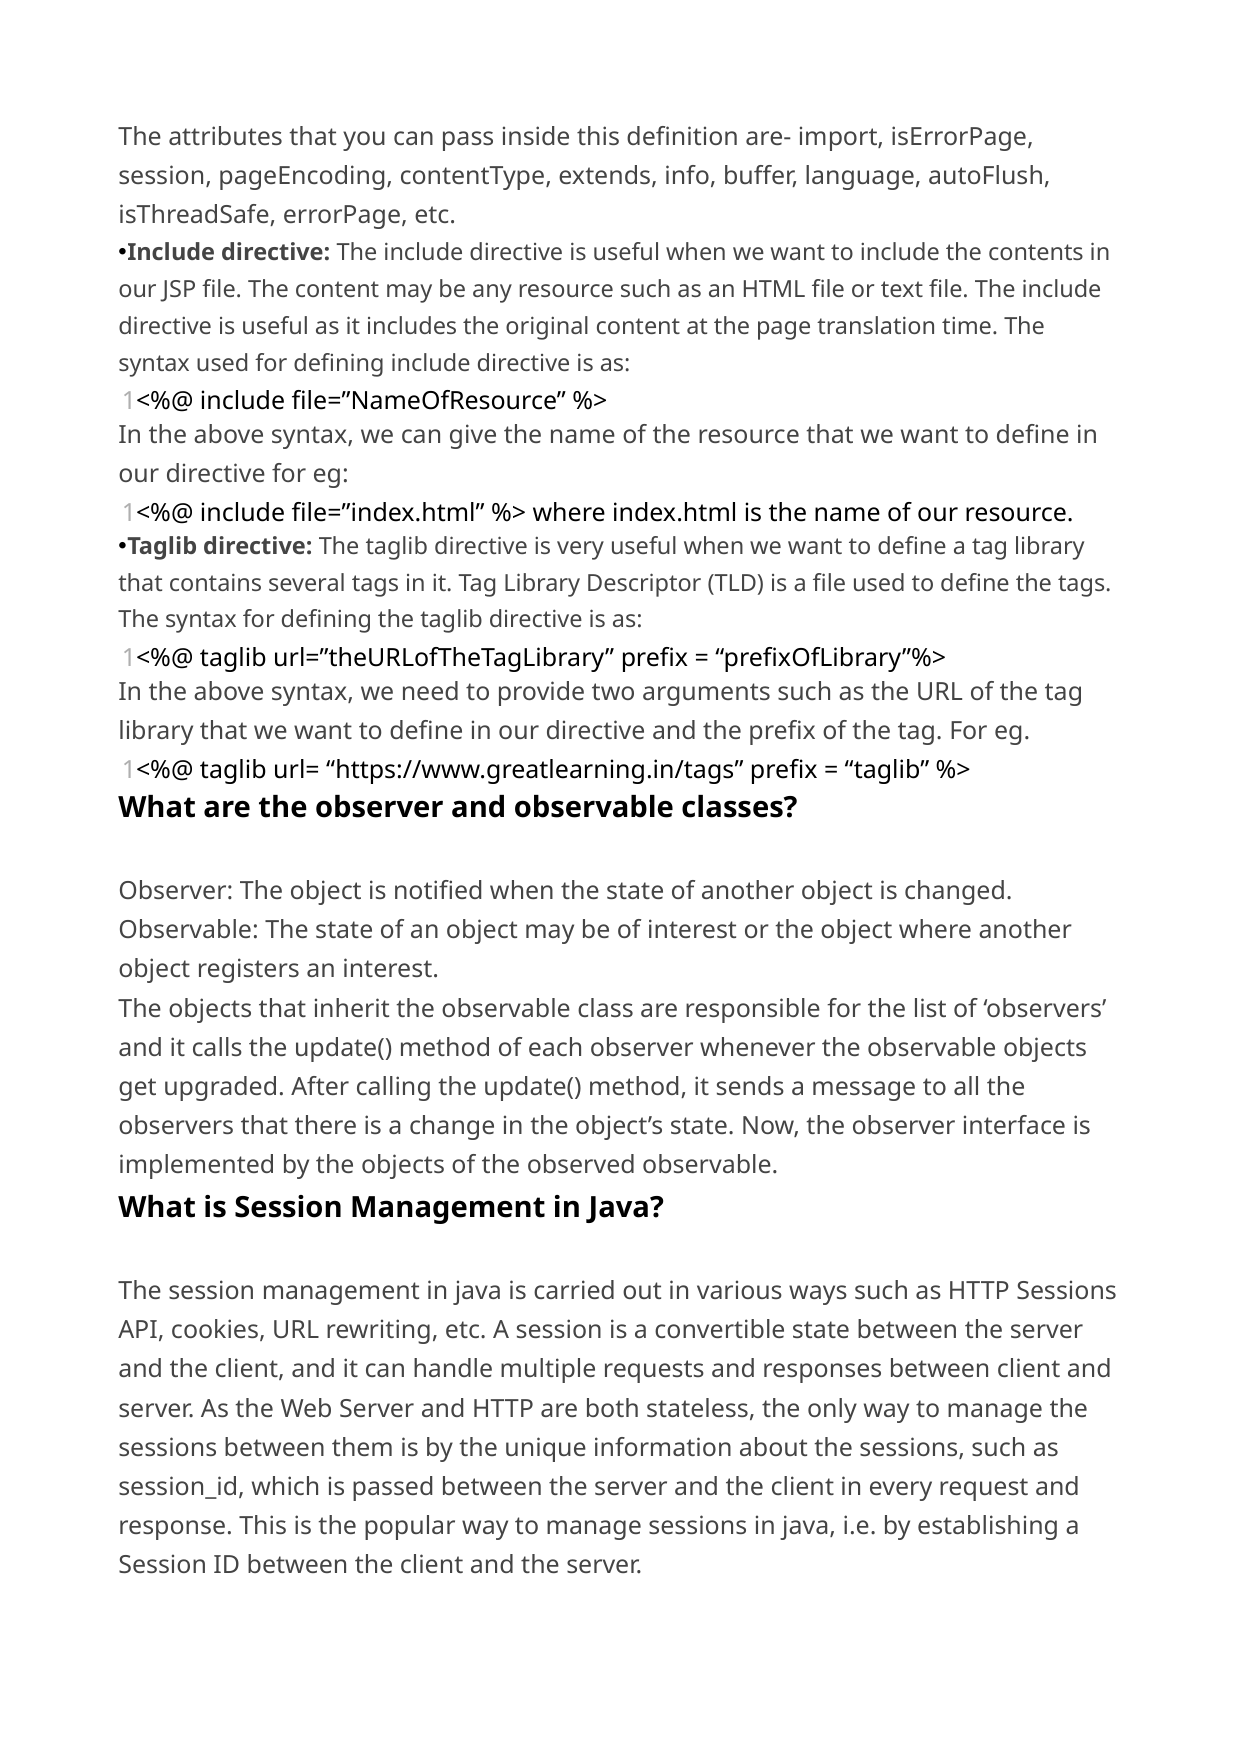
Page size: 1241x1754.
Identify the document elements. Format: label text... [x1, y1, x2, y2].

list Include directive: The include directive is useful when we want to include the contents in our JSP file. The content may be any resource such as an HTML file or text file. The include directive is useful as it includes the original content at the page translation time. The syntax used for defining include directive is as: [118, 236, 1122, 378]
table_header 1 [118, 495, 136, 529]
text The objects that inherit the observable class are responsible for the list of ‘observers’ and it calls the update() method of each observer whenever the observable objects get upgraded. After calling the update() method, it sends a message to all the observers that there is a change in the object’s state. Now, the observer interface is implemented by the objects of the observed observable. [118, 990, 1122, 1181]
text Observable: The state of an object may be of interest or the object where another object registers an interest. [118, 912, 1122, 985]
text In the above syntax, we need to provide two arguments such as the URL of the tag library that we want to define in our directive and the prefix of the tag. For eg. [118, 673, 1122, 747]
subtitle What are the observer and observable classes? [118, 786, 1122, 826]
table_header <%@ taglib url=”theURLofTheTagLibrary” prefix = “prefixOfLibrary”%> [136, 640, 1036, 673]
table_header 1 [118, 383, 136, 417]
table_header 1 [118, 752, 136, 786]
text In the above syntax, we can give the name of the resource that we want to define in our directive for eg: [118, 417, 1122, 490]
subtitle What is Session Management in Java? [118, 1186, 1122, 1226]
list Taglib directive: The taglib directive is very useful when we want to define a tag library that contains several tags in it. Tag Library Descriptor (TLD) is a file used to define the tags. The syntax for defining the taglib directive is as: [118, 529, 1122, 635]
table_header <%@ include file=”index.html” %> where index.html is the name of our resource. [136, 495, 1122, 529]
text Observer: The object is notified when the state of another object is changed. [118, 873, 1122, 907]
text The attributes that you can pass inside this definition are- import, isErrorPage, session, pageEncoding, contentType, extends, info, buffer, language, autoFlush, isThreadSafe, errorPage, etc. [118, 118, 1122, 231]
table_header 1 [118, 640, 136, 673]
table_header <%@ taglib url= “https://www.greatlearning.in/tags” prefix = “taglib” %> [136, 752, 1059, 786]
table_header <%@ include file=”NameOfResource” %> [136, 383, 667, 417]
text The session management in java is carried out in various ways such as HTTP Sessions API, cookies, URL rewriting, etc. A session is a convertible state between the server and the client, and it can handle multiple requests and responses between client and server. As the Web Server and HTTP are both stateless, the only way to manage the sessions between them is by the unique information about the sessions, such as session_id, which is passed between the server and the client in every request and response. This is the popular way to manage sessions in java, i.e. by establishing a Session ID between the client and the server. [118, 1273, 1122, 1581]
